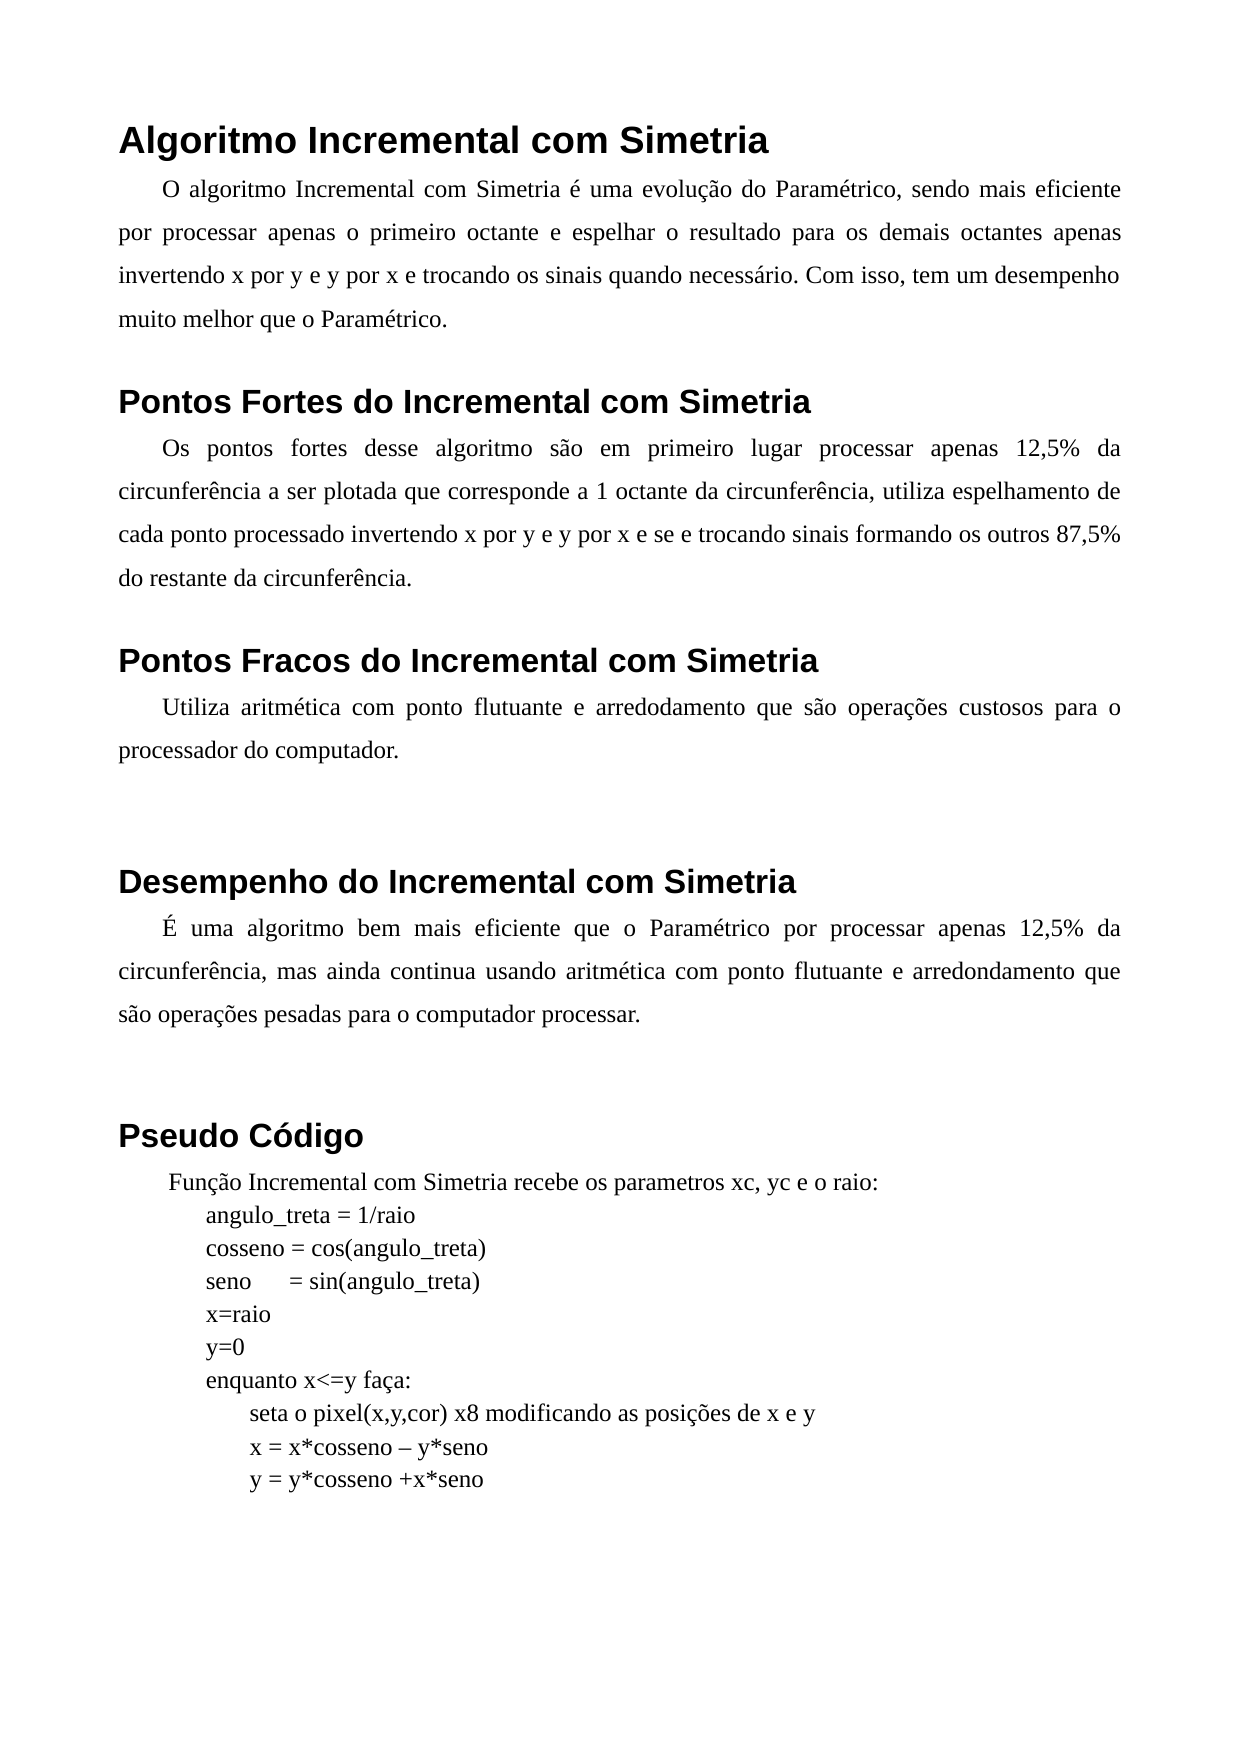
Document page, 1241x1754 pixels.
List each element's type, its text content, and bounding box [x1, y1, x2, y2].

subtitle Pontos Fortes do Incremental com Simetria [118, 382, 1122, 421]
text Função Incremental com Simetria recebe os parametros xc, yc e o raio: angulo_treta = 1/raio cosseno = cos(angulo_treta) seno = sin(angulo_treta) x=raio y=0 enquanto x<=y faça: seta o pixel(x,y,cor) x8 modificando as posições de x e y x = x*cosseno – y*seno y = y*cosseno +x*seno [118, 1167, 1122, 1493]
subtitle Pontos Fracos do Incremental com Simetria [118, 641, 1122, 680]
text Utiliza aritmética com ponto flutuante e arredodamento que são operações custosos para o processador do computador. [118, 692, 1122, 764]
text O algoritmo Incremental com Simetria é uma evolução do Paramétrico, sendo mais eficiente por processar apenas o primeiro octante e espelhar o resultado para os demais octantes apenas invertendo x por y e y por x e trocando os sinais quando necessário. Com isso, tem um desempenho muito melhor que o Paramétrico. [118, 174, 1122, 332]
text É uma algoritmo bem mais eficiente que o Paramétrico por processar apenas 12,5% da circunferência, mas ainda continua usando aritmética com ponto flutuante e arredondamento que são operações pesadas para o computador processar. [118, 913, 1122, 1028]
text Os pontos fortes desse algoritmo são em primeiro lugar processar apenas 12,5% da circunferência a ser plotada que corresponde a 1 octante da circunferência, utiliza espelhamento de cada ponto processado invertendo x por y e y por x e se e trocando sinais formando os outros 87,5% do restante da circunferência. [118, 433, 1122, 591]
subtitle Desempenho do Incremental com Simetria [118, 862, 1122, 900]
subtitle Algoritmo Incremental com Simetria [118, 118, 1122, 162]
subtitle Pseudo Código [118, 1078, 1122, 1155]
